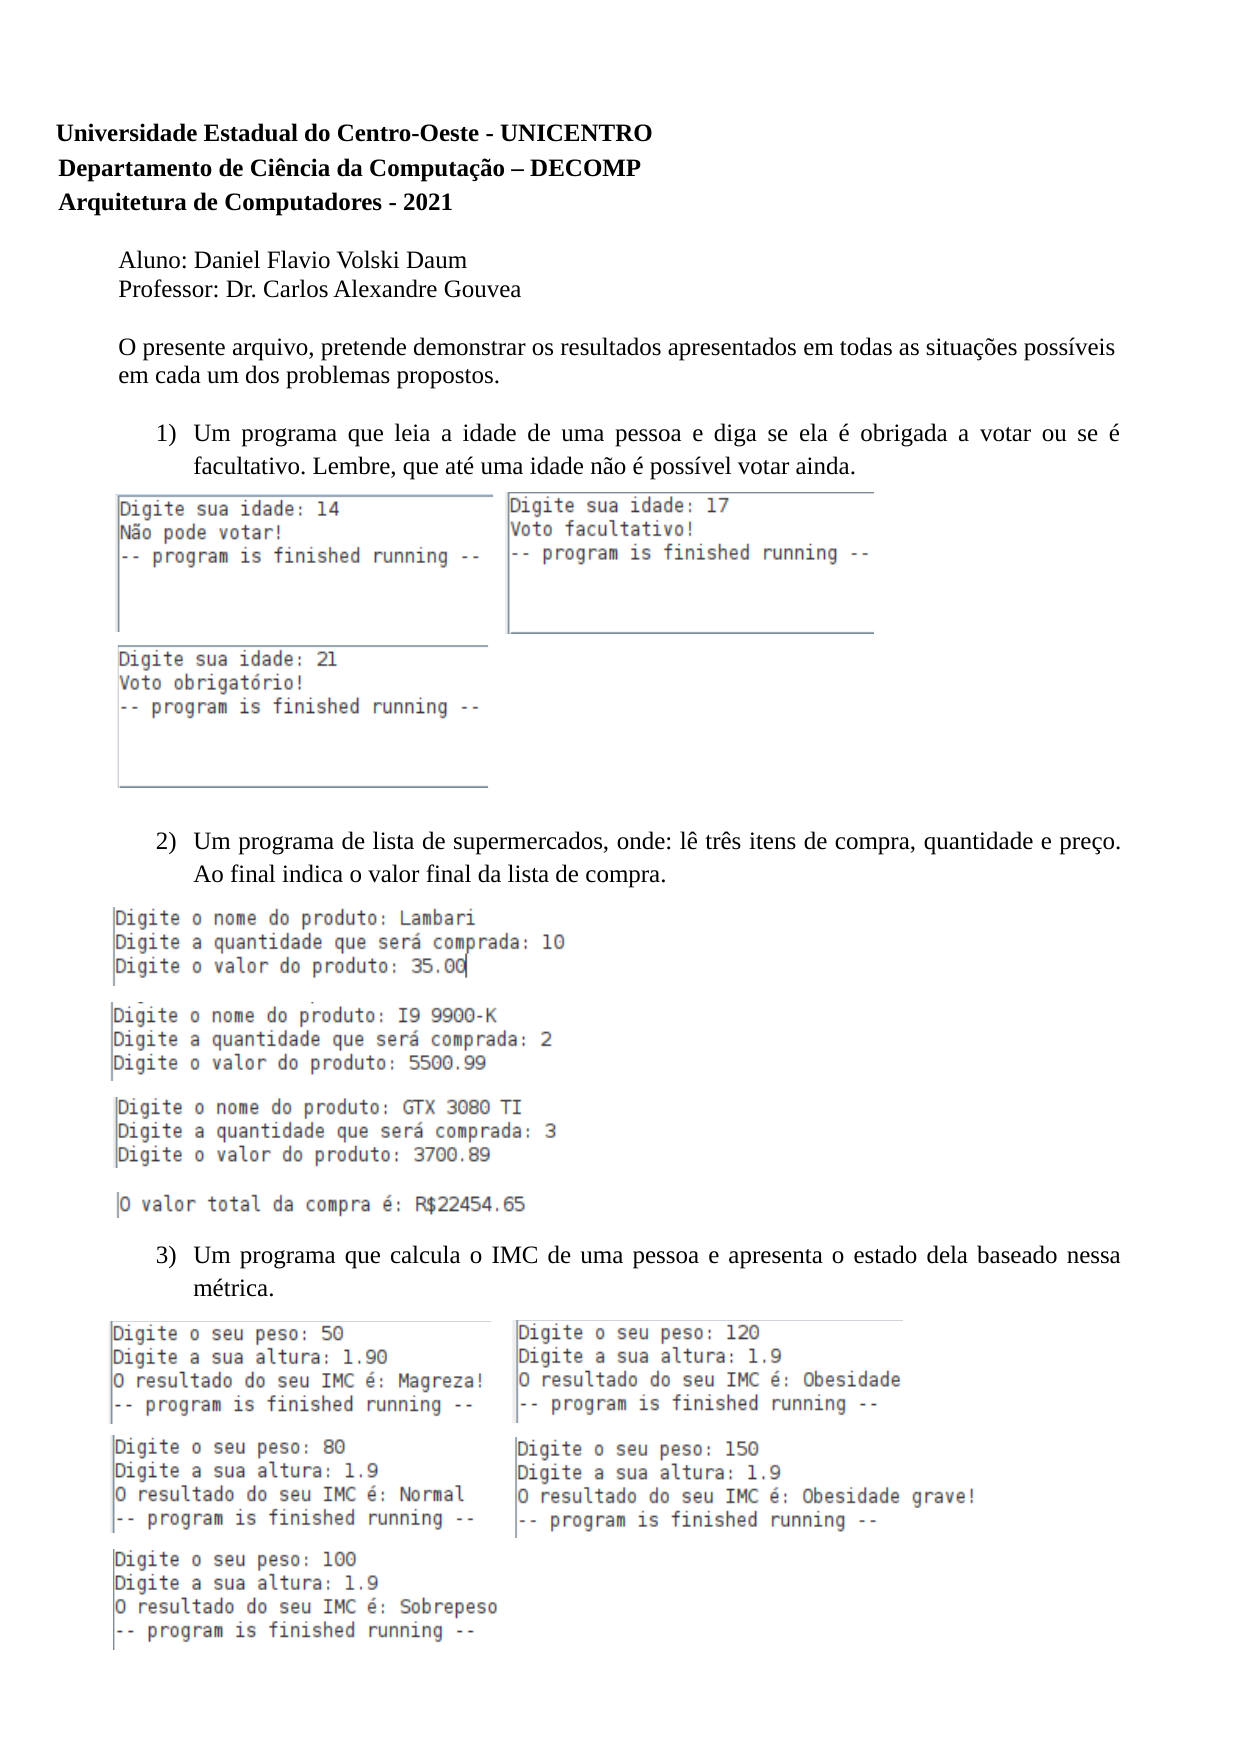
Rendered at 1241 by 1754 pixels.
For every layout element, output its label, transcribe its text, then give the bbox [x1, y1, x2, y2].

picture [113, 1549, 503, 1650]
list Um programa que leia a idade de uma pessoa e diga se ela é obrigada a votar ou se é facultativo. Lembre, que até uma idade não é possível votar ainda. [156, 418, 1122, 479]
picture [116, 1192, 531, 1218]
picture [113, 1097, 568, 1168]
picture [115, 494, 494, 632]
picture [117, 645, 489, 788]
text Aluno: Daniel Flavio Volski Daum [118, 245, 1122, 274]
picture [110, 1435, 484, 1533]
picture [112, 907, 572, 986]
list Um programa que calcula o IMC de uma pessoa e apresenta o estado dela baseado nessa métrica. [156, 1240, 1122, 1302]
text Professor: Dr. Carlos Alexandre Gouvea [118, 274, 1122, 303]
picture [110, 1002, 559, 1081]
picture [512, 1320, 903, 1423]
text O presente arquivo, pretende demonstrar os resultados apresentados em todas as situações possíveis em cada um dos problemas propostos. [118, 332, 1122, 389]
picture [505, 492, 874, 634]
picture [514, 1437, 979, 1538]
list Um programa de lista de supermercados, onde: lê três itens de compra, quantidade e preço. Ao final indica o valor final da lista de compra. [156, 826, 1122, 888]
picture [108, 1321, 492, 1424]
